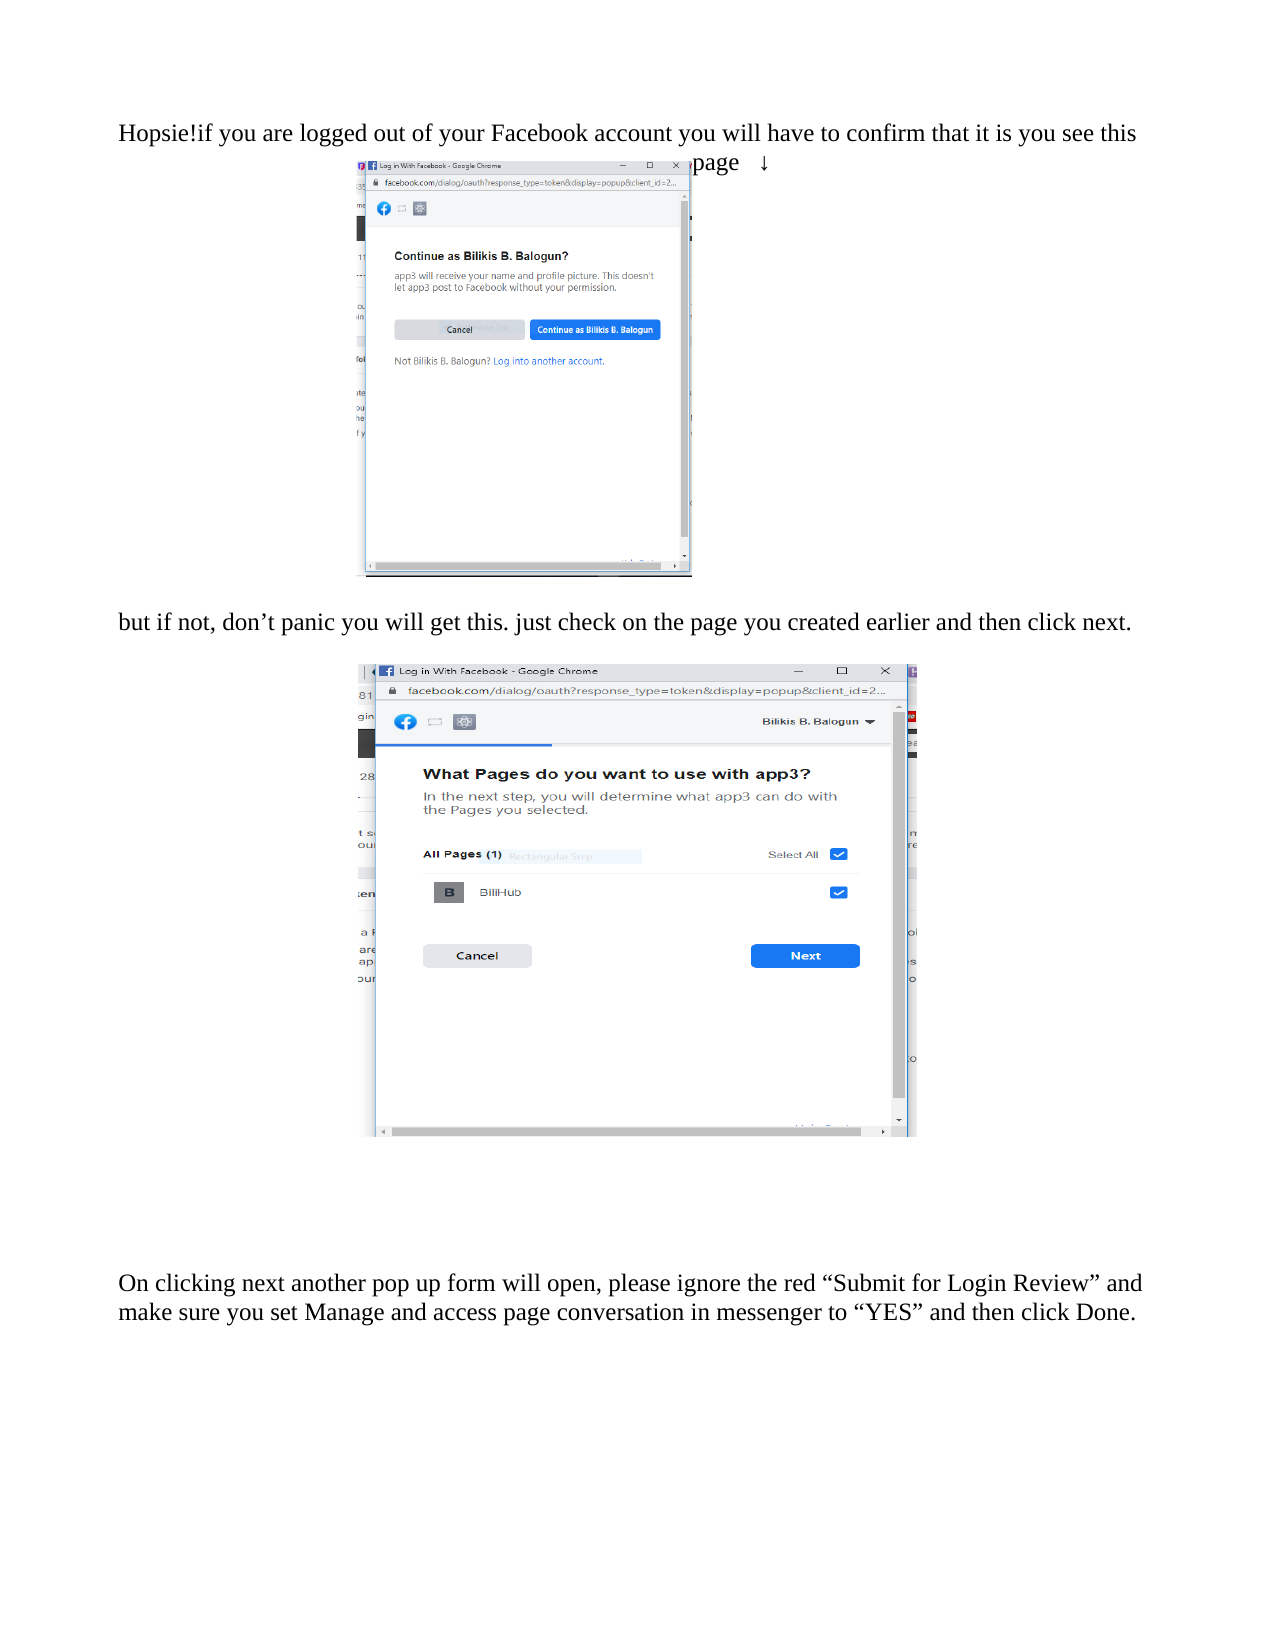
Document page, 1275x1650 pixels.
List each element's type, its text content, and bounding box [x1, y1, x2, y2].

picture [358, 664, 917, 1137]
text but if not, don’t panic you will get this. just check on the page you created earlier and then click next. [118, 607, 1157, 636]
picture [356, 161, 692, 577]
text Hopsie!if you are logged out of your Facebook account you will have to confirm that it is you see this page ↓ [118, 118, 1157, 176]
text On clicking next another pop up form will open, please ignore the red “Submit for Login Review” and make sure you set Manage and access page conversation in messenger to “YES” and then click Done. [118, 1268, 1157, 1326]
